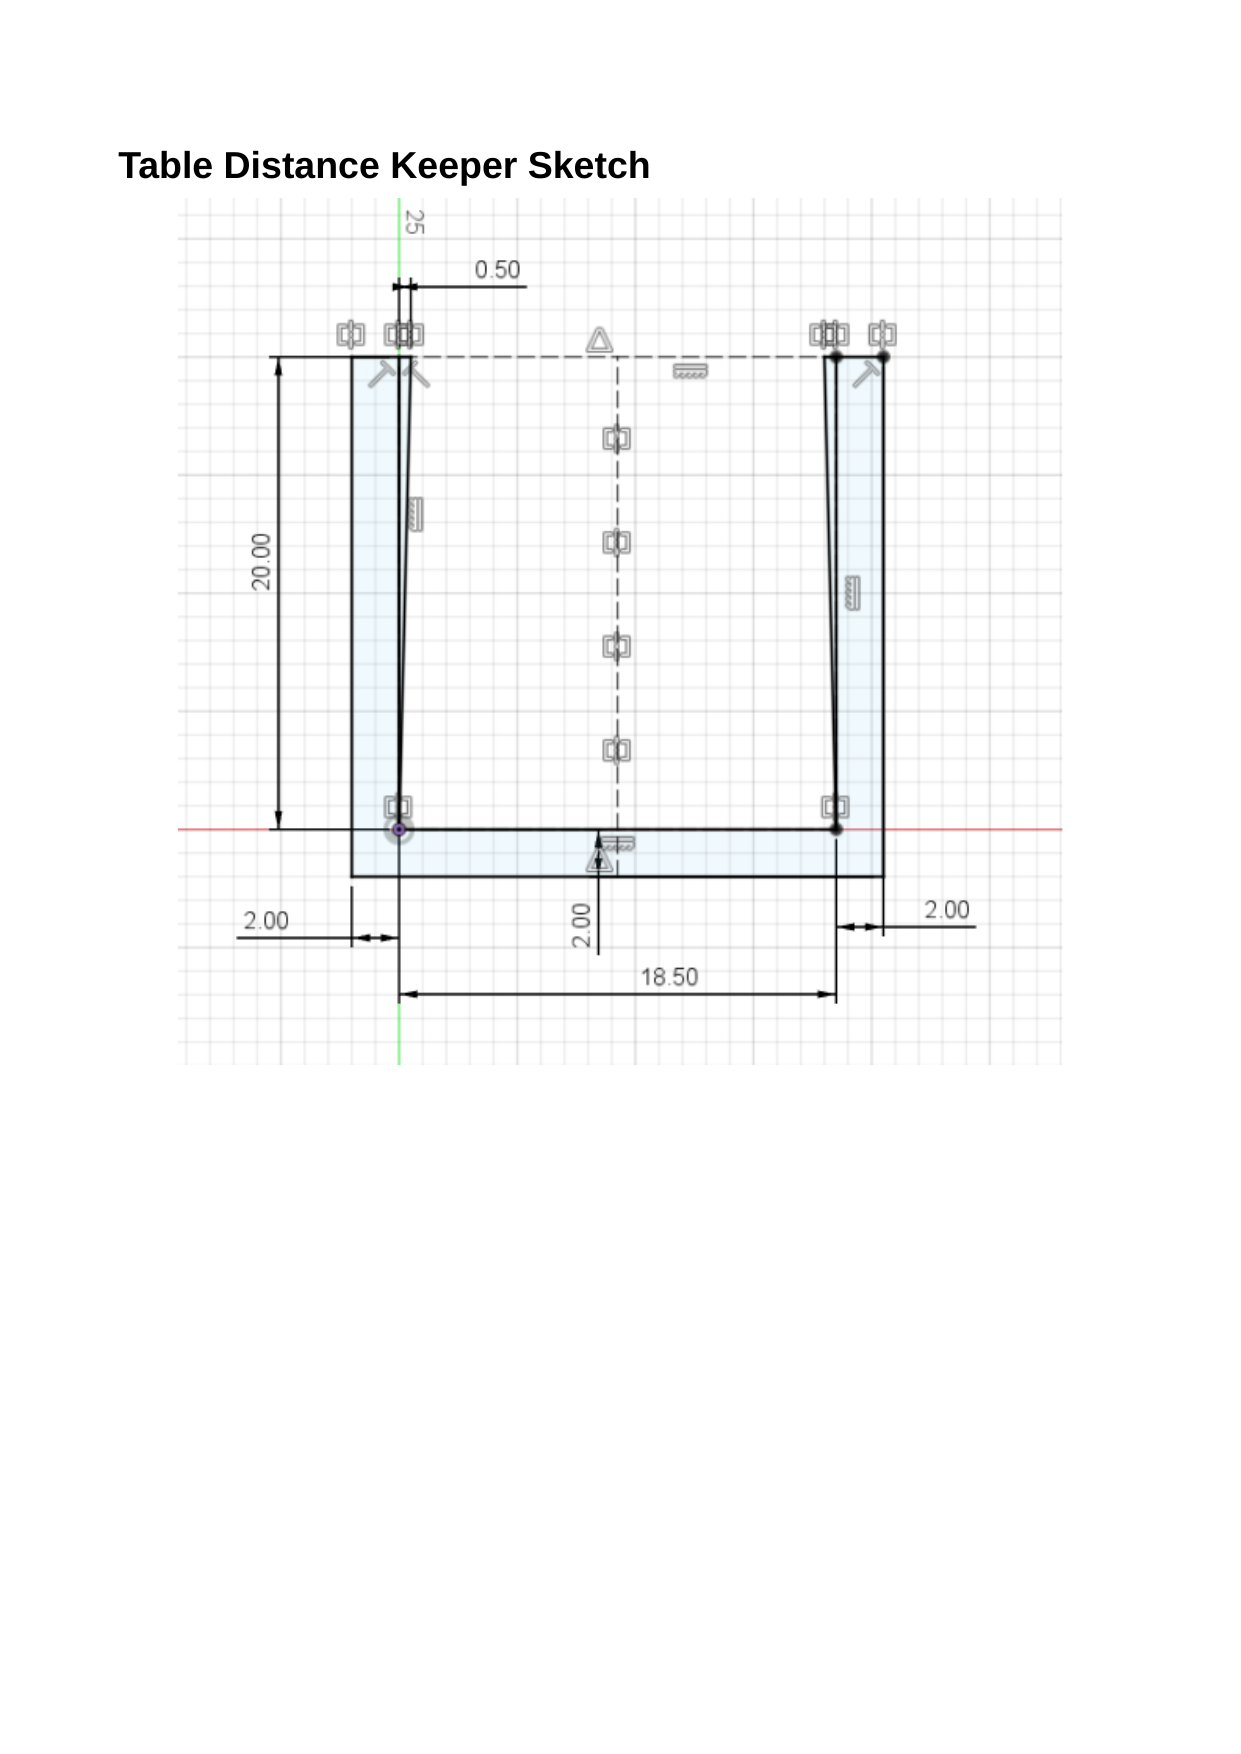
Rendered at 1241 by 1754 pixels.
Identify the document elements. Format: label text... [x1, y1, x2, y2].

picture [177, 198, 1063, 1065]
subtitle Table Distance Keeper Sketch [118, 143, 1122, 186]
